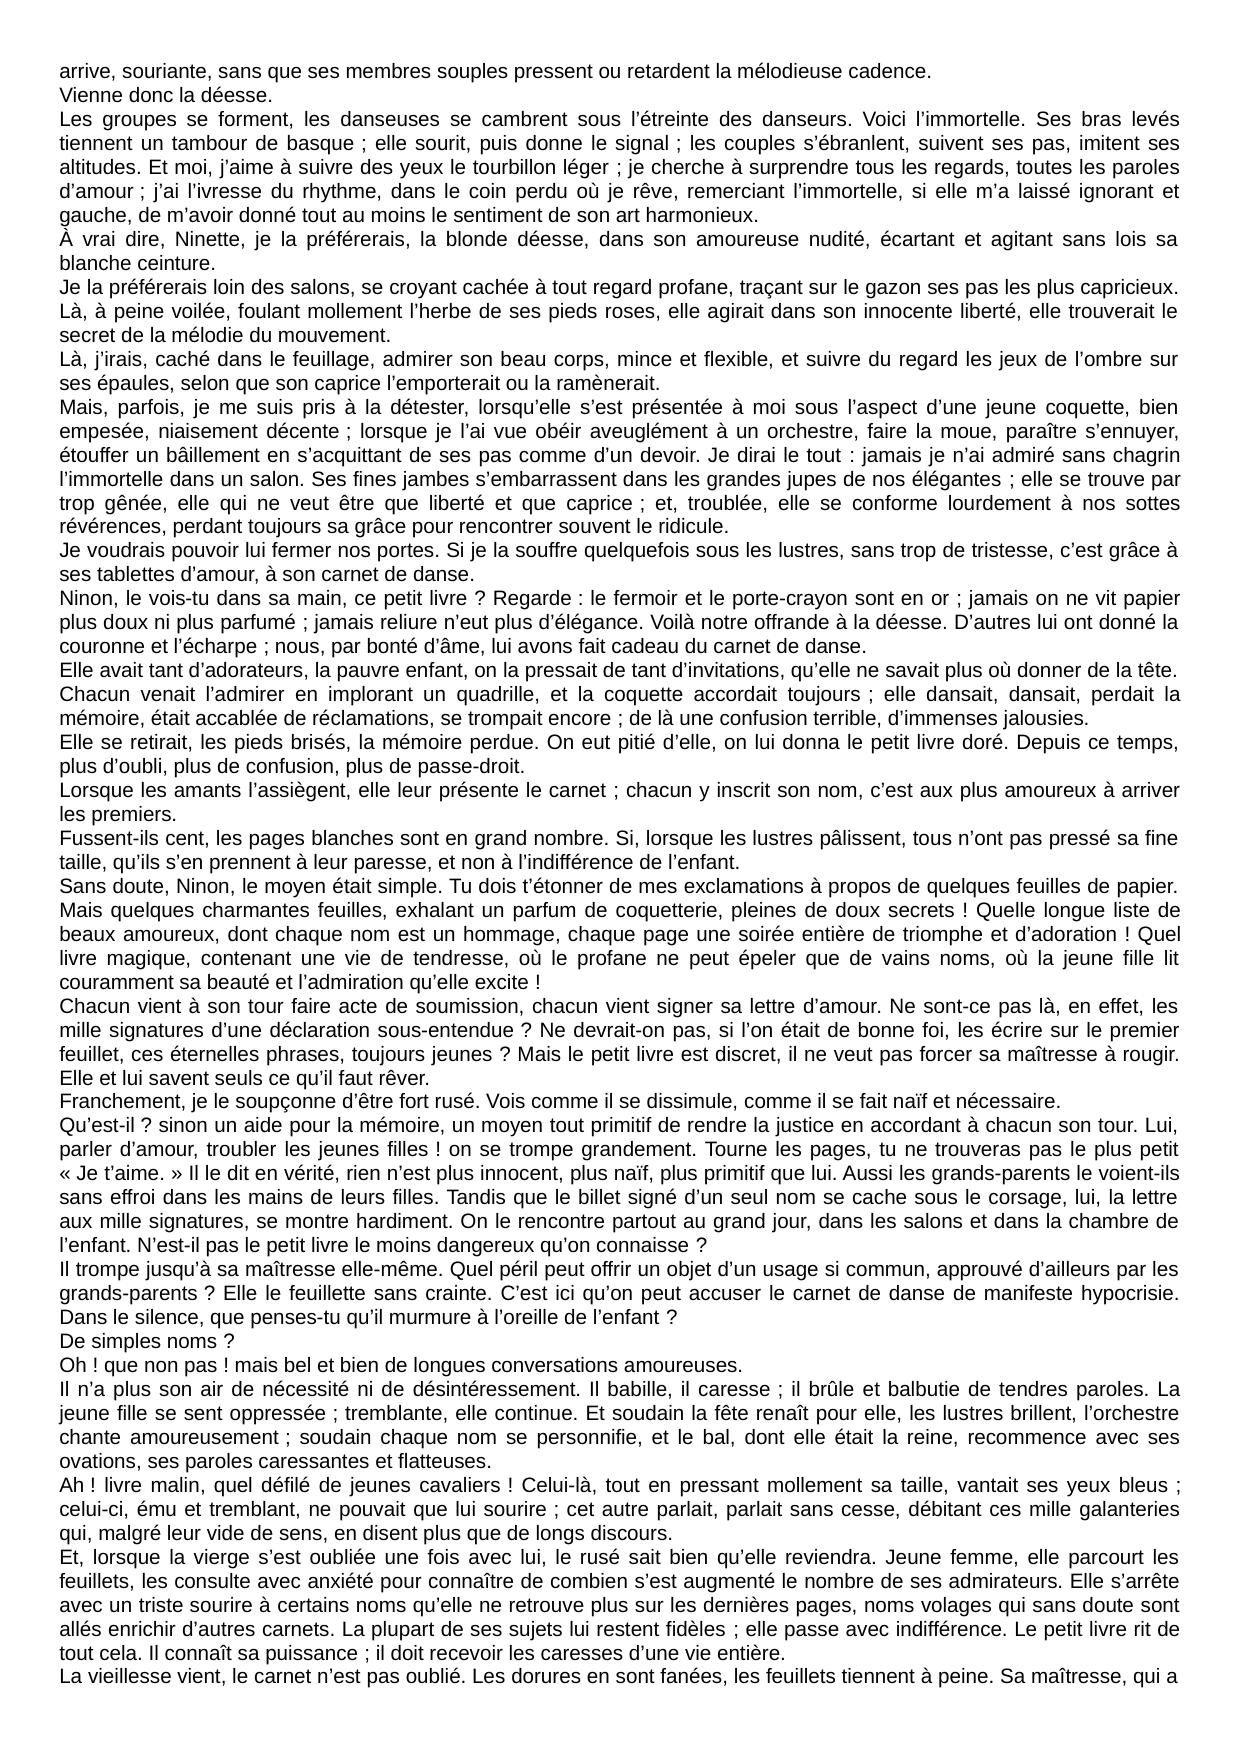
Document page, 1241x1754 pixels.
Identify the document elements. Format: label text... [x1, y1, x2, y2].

text Elle se retirait, les pieds brisés, la mémoire perdue. On eut pitié d’elle, on lui donna le petit livre doré. Depuis ce temps, plus d’oubli, plus de confusion, plus de passe-droit. [59, 730, 1181, 778]
text Les groupes se forment, les danseuses se cambrent sous l’étreinte des danseurs. Voici l’immortelle. Ses bras levés tiennent un tambour de basque ; elle sourit, puis donne le signal ; les couples s’ébranlent, suivent ses pas, imitent ses altitudes. Et moi, j’aime à suivre des yeux le tourbillon léger ; je cherche à surprendre tous les regards, toutes les paroles d’amour ; j’ai l’ivresse du rhythme, dans le coin perdu où je rêve, remerciant l’immortelle, si elle m’a laissé ignorant et gauche, de m’avoir donné tout au moins le sentiment de son art harmonieux. [59, 107, 1181, 227]
text Et, lorsque la vierge s’est oubliée une fois avec lui, le rusé sait bien qu’elle reviendra. Jeune femme, elle parcourt les feuillets, les consulte avec anxiété pour connaître de combien s’est augmenté le nombre de ses admirateurs. Elle s’arrête avec un triste sourire à certains noms qu’elle ne retrouve plus sur les dernières pages, noms volages qui sans doute sont allés enrichir d’autres carnets. La plupart de ses sujets lui restent fidèles ; elle passe avec indifférence. Le petit livre rit de tout cela. Il connaît sa puissance ; il doit recevoir les caresses d’une vie entière. [59, 1544, 1181, 1664]
text Il n’a plus son air de nécessité ni de désintéressement. Il babille, il caresse ; il brûle et balbutie de tendres paroles. La jeune fille se sent oppressée ; tremblante, elle continue. Et soudain la fête renaît pour elle, les lustres brillent, l’orchestre chante amoureusement ; soudain chaque nom se personnifie, et le bal, dont elle était la reine, recommence avec ses ovations, ses paroles caressantes et flatteuses. [59, 1377, 1181, 1473]
text Là, j’irais, caché dans le feuillage, admirer son beau corps, mince et flexible, et suivre du regard les jeux de l’ombre sur ses épaules, selon que son caprice l’emporterait ou la ramènerait. [59, 347, 1181, 394]
text Franchement, je le soupçonne d’être fort rusé. Vois comme il se dissimule, comme il se fait naïf et nécessaire. [59, 1089, 1181, 1113]
text La vieillesse vient, le carnet n’est pas oublié. Les dorures en sont fanées, les feuillets tiennent à peine. Sa maîtresse, qui a [59, 1664, 1181, 1688]
text Elle avait tant d’adorateurs, la pauvre enfant, on la pressait de tant d’invitations, qu’elle ne savait plus où donner de la tête. Chacun venait l’admirer en implorant un quadrille, et la coquette accordait toujours ; elle dansait, dansait, perdait la mémoire, était accablée de réclamations, se trompait encore ; de là une confusion terrible, d’immenses jalousies. [59, 658, 1181, 730]
text Je voudrais pouvoir lui fermer nos portes. Si je la souffre quelquefois sous les lustres, sans trop de tristesse, c’est grâce à ses tablettes d’amour, à son carnet de danse. [59, 538, 1181, 586]
text Oh ! que non pas ! mais bel et bien de longues conversations amoureuses. [59, 1353, 1181, 1377]
text Sans doute, Ninon, le moyen était simple. Tu dois t’étonner de mes exclamations à propos de quelques feuilles de papier. Mais quelques charmantes feuilles, exhalant un parfum de coquetterie, pleines de doux secrets ! Quelle longue liste de beaux amoureux, dont chaque nom est un hommage, chaque page une soirée entière de triomphe et d’adoration ! Quel livre magique, contenant une vie de tendresse, où le profane ne peut épeler que de vains noms, où la jeune fille lit couramment sa beauté et l’admiration qu’elle excite ! [59, 874, 1181, 993]
text Ninon, le vois-tu dans sa main, ce petit livre ? Regarde : le fermoir et le porte-crayon sont en or ; jamais on ne vit papier plus doux ni plus parfumé ; jamais reliure n’eut plus d’élégance. Voilà notre offrande à la déesse. D’autres lui ont donné la couronne et l’écharpe ; nous, par bonté d’âme, lui avons fait cadeau du carnet de danse. [59, 586, 1181, 658]
text Qu’est-il ? sinon un aide pour la mémoire, un moyen tout primitif de rendre la justice en accordant à chacun son tour. Lui, parler d’amour, troubler les jeunes filles ! on se trompe grandement. Tourne les pages, tu ne trouveras pas le plus petit « Je t’aime. » Il le dit en vérité, rien n’est plus innocent, plus naïf, plus primitif que lui. Aussi les grands-parents le voient-ils sans effroi dans les mains de leurs filles. Tandis que le billet signé d’un seul nom se cache sous le corsage, lui, la lettre aux mille signatures, se montre hardiment. On le rencontre partout au grand jour, dans les salons et dans la chambre de l’enfant. N’est-il pas le petit livre le moins dangereux qu’on connaisse ? [59, 1113, 1181, 1257]
text Lorsque les amants l’assiègent, elle leur présente le carnet ; chacun y inscrit son nom, c’est aux plus amoureux à arriver les premiers. [59, 778, 1181, 826]
text arrive, souriante, sans que ses membres souples pressent ou retardent la mélodieuse cadence. [59, 59, 1181, 83]
text Vienne donc la déesse. [59, 83, 1181, 107]
text Fussent-ils cent, les pages blanches sont en grand nombre. Si, lorsque les lustres pâlissent, tous n’ont pas pressé sa fine taille, qu’ils s’en prennent à leur paresse, et non à l’indifférence de l’enfant. [59, 826, 1181, 874]
text Il trompe jusqu’à sa maîtresse elle-même. Quel péril peut offrir un objet d’un usage si commun, approuvé d’ailleurs par les grands-parents ? Elle le feuillette sans crainte. C’est ici qu’on peut accuser le carnet de danse de manifeste hypocrisie. Dans le silence, que penses-tu qu’il murmure à l’oreille de l’enfant ? [59, 1257, 1181, 1329]
text Mais, parfois, je me suis pris à la détester, lorsqu’elle s’est présentée à moi sous l’aspect d’une jeune coquette, bien empesée, niaisement décente ; lorsque je l’ai vue obéir aveuglément à un orchestre, faire la moue, paraître s’ennuyer, étouffer un bâillement en s’acquittant de ses pas comme d’un devoir. Je dirai le tout : jamais je n’ai admiré sans chagrin l’immortelle dans un salon. Ses fines jambes s’embarrassent dans les grandes jupes de nos élégantes ; elle se trouve par trop gênée, elle qui ne veut être que liberté et que caprice ; et, troublée, elle se conforme lourdement à nos sottes révérences, perdant toujours sa grâce pour rencontrer souvent le ridicule. [59, 394, 1181, 538]
text À vrai dire, Ninette, je la préférerais, la blonde déesse, dans son amoureuse nudité, écartant et agitant sans lois sa blanche ceinture. [59, 227, 1181, 275]
text Ah ! livre malin, quel défilé de jeunes cavaliers ! Celui-là, tout en pressant mollement sa taille, vantait ses yeux bleus ; celui-ci, ému et tremblant, ne pouvait que lui sourire ; cet autre parlait, parlait sans cesse, débitant ces mille galanteries qui, malgré leur vide de sens, en disent plus que de longs discours. [59, 1473, 1181, 1544]
text De simples noms ? [59, 1329, 1181, 1353]
text Chacun vient à son tour faire acte de soumission, chacun vient signer sa lettre d’amour. Ne sont-ce pas là, en effet, les mille signatures d’une déclaration sous-entendue ? Ne devrait-on pas, si l’on était de bonne foi, les écrire sur le premier feuillet, ces éternelles phrases, toujours jeunes ? Mais le petit livre est discret, il ne veut pas forcer sa maîtresse à rougir. Elle et lui savent seuls ce qu’il faut rêver. [59, 993, 1181, 1089]
text Je la préférerais loin des salons, se croyant cachée à tout regard profane, traçant sur le gazon ses pas les plus capricieux. Là, à peine voilée, foulant mollement l’herbe de ses pieds roses, elle agirait dans son innocente liberté, elle trouverait le secret de la mélodie du mouvement. [59, 275, 1181, 347]
